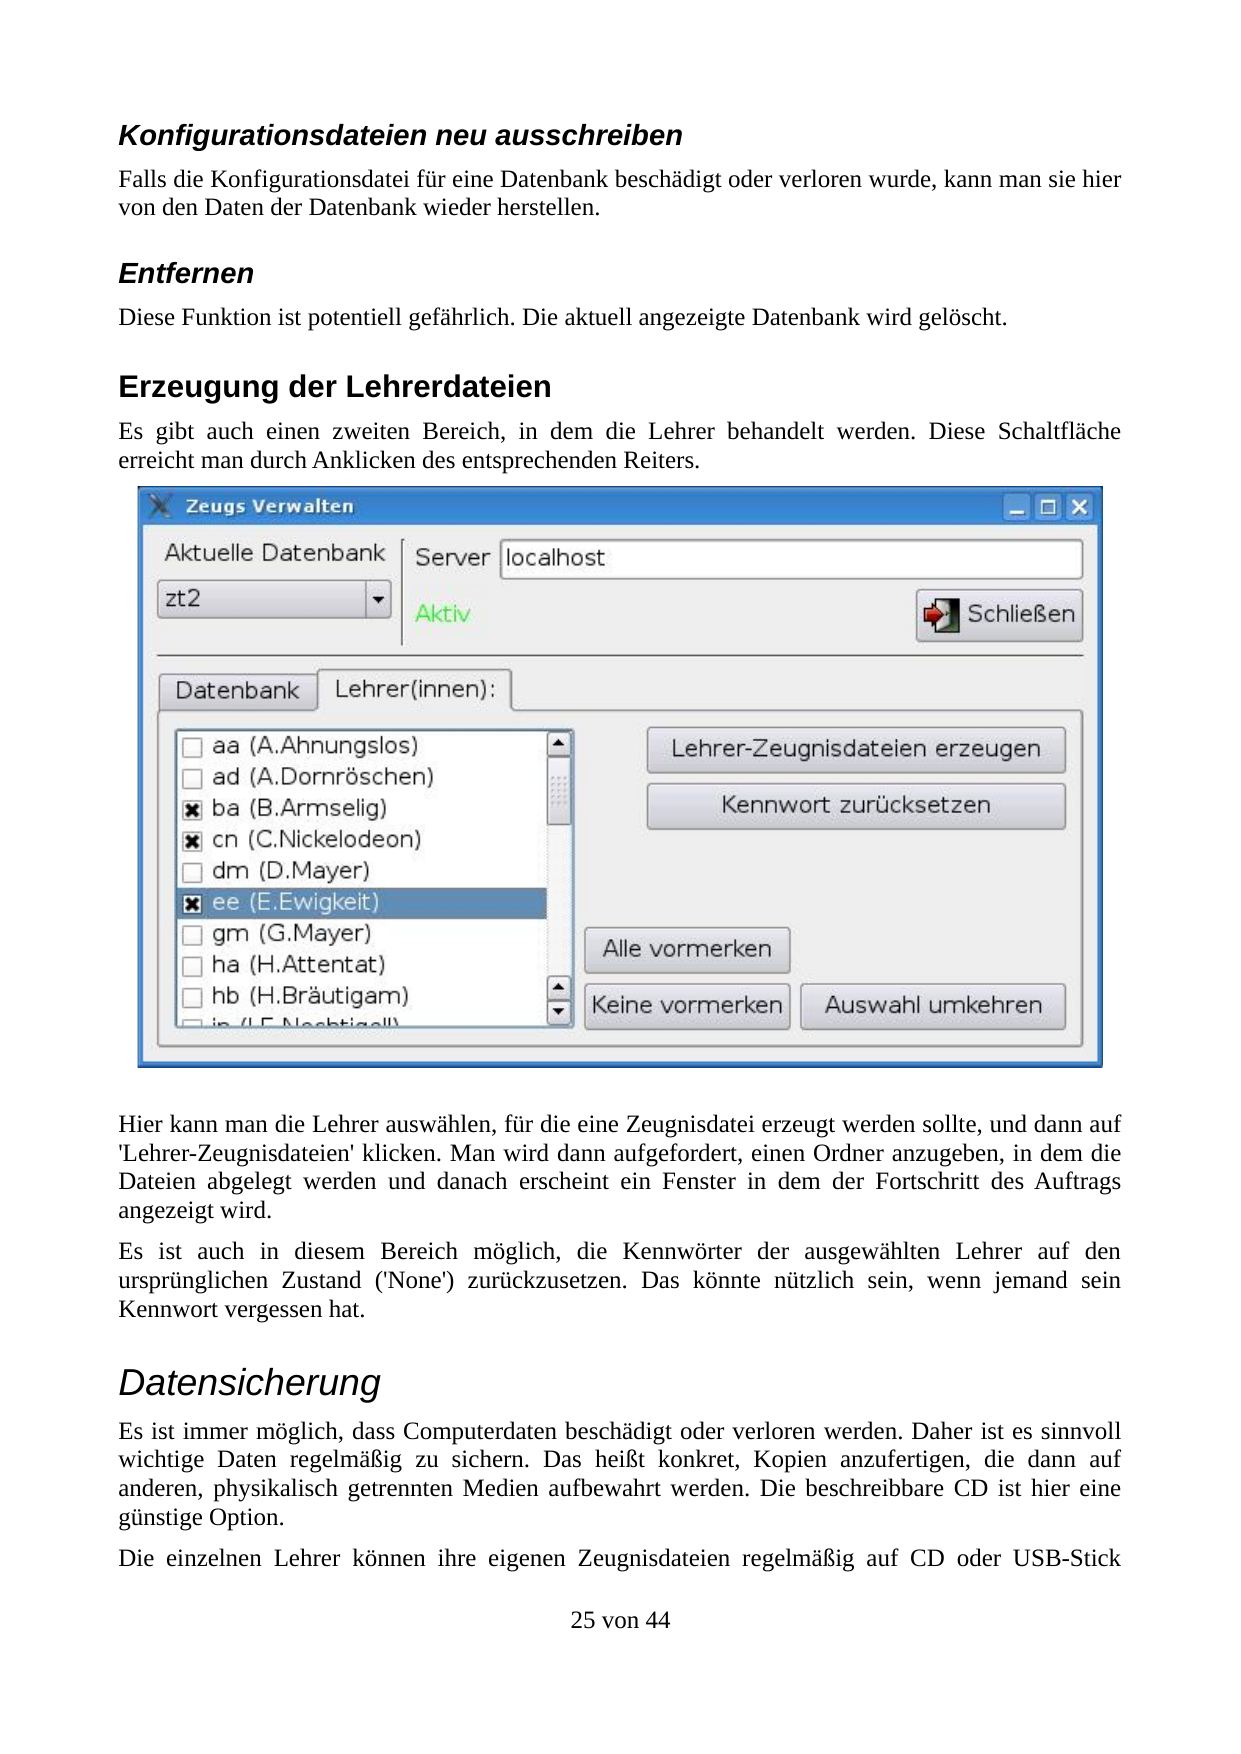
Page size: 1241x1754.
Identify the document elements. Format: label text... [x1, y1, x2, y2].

subtitle Erzeugung der Lehrerdateien [118, 368, 1122, 404]
subtitle Entfernen [118, 256, 1122, 290]
text Es ist immer möglich, dass Computerdaten beschädigt oder verloren werden. Daher ist es sinnvoll wichtige Daten regelmäßig zu sichern. Das heißt konkret, Kopien anzufertigen, die dann auf anderen, physikalisch getrennten Medien aufbewahrt werden. Die beschreibbare CD ist hier eine günstige Option. [118, 1416, 1122, 1531]
subtitle Konfigurationsdateien neu ausschreiben [118, 118, 1122, 152]
text Falls die Konfigurationsdatei für eine Datenbank beschädigt oder verloren wurde, kann man sie hier von den Daten der Datenbank wieder herstellen. [118, 164, 1122, 221]
text Diese Funktion ist potentiell gefährlich. Die aktuell angezeigte Datenbank wird gelöscht. [118, 302, 1122, 330]
text Es ist auch in diesem Bereich möglich, die Kennwörter der ausgewählten Lehrer auf den ursprünglichen Zustand ('None') zurückzusetzen. Das könnte nützlich sein, wenn jemand sein Kennwort vergessen hat. [118, 1236, 1122, 1323]
subtitle Datensicherung [118, 1360, 1122, 1403]
text Es gibt auch einen zweiten Bereich, in dem die Lehrer behandelt werden. Diese Schaltfläche erreicht man durch Anklicken des entsprechenden Reiters. [118, 416, 1122, 474]
picture [137, 486, 1103, 1068]
text Die einzelnen Lehrer können ihre eigenen Zeugnisdateien regelmäßig auf CD oder USB-Stick [118, 1543, 1122, 1572]
text Hier kann man die Lehrer auswählen, für die eine Zeugnisdatei erzeugt werden sollte, und dann auf 'Lehrer-Zeugnisdateien' klicken. Man wird dann aufgefordert, einen Ordner anzugeben, in dem die Dateien abgelegt werden und danach erscheint ein Fenster in dem der Fortschritt des Auftrags angezeigt wird. [118, 1109, 1122, 1224]
